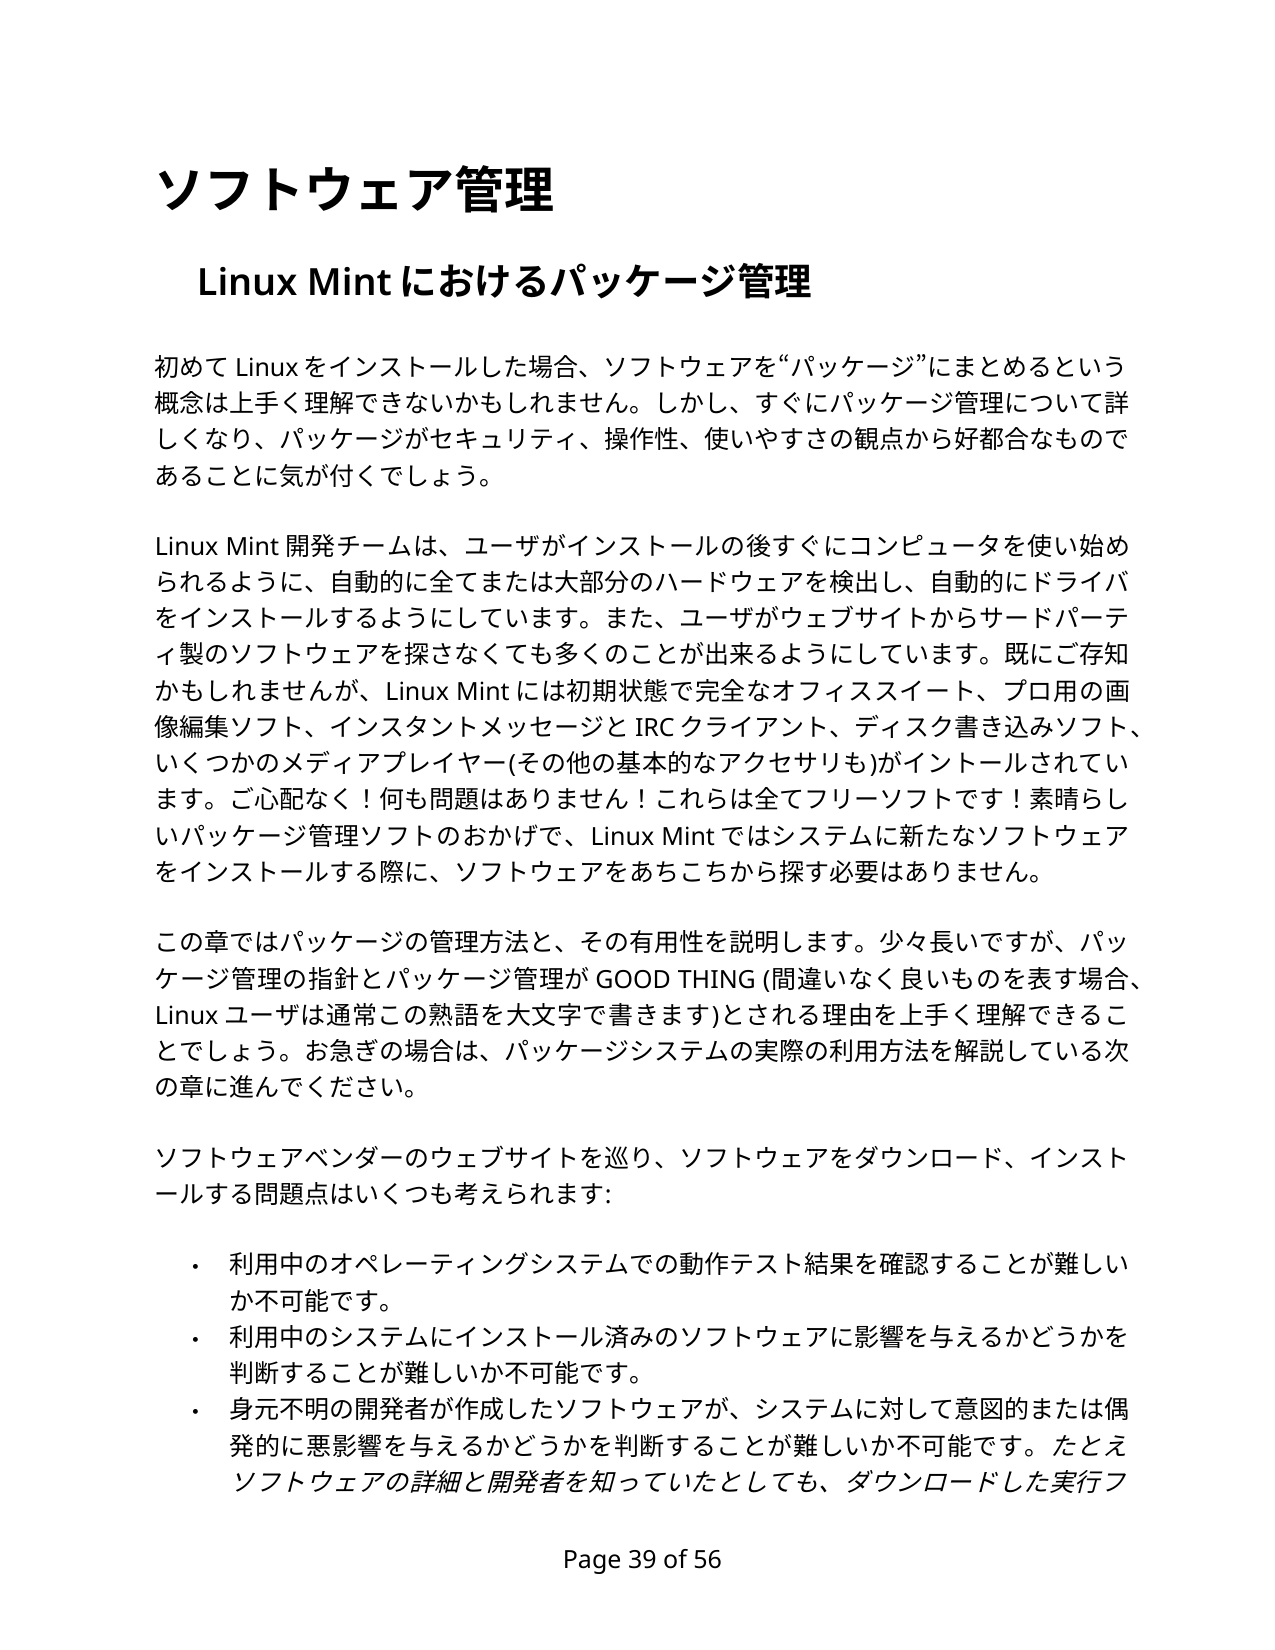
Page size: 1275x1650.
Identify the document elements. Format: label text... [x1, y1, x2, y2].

text ソフトウェアベンダーのウェブサイトを巡り、ソフトウェアをダウンロード、インストールする問題点はいくつも考えられます: [154, 1138, 1130, 1211]
list 利用中のシステムにインストール済みのソフトウェアに影響を与えるかどうかを判断することが難しいか不可能です。 [192, 1317, 1130, 1390]
list 利用中のオペレーティングシステムでの動作テスト結果を確認することが難しいか不可能です。 [192, 1245, 1130, 1317]
text 初めてLinuxをインストールした場合、ソフトウェアを“パッケージ”にまとめるという概念は上手く理解できないかもしれません。しかし、すぐにパッケージ管理について詳しくなり、パッケージがセキュリティ、操作性、使いやすさの観点から好都合なものであることに気が付くでしょう。 [154, 347, 1130, 492]
text この章ではパッケージの管理方法と、その有用性を説明します。少々長いですが、パッケージ管理の指針とパッケージ管理がGOOD THING (間違いなく良いものを表す場合、Linuxユーザは通常この熟語を大文字で書きます)とされる理由を上手く理解できることでしょう。お急ぎの場合は、パッケージシステムの実際の利用方法を解説している次の章に進んでください。 [154, 923, 1130, 1104]
subtitle Linux Mintにおけるパッケージ管理 [154, 252, 1130, 306]
text Linux Mint開発チームは、ユーザがインストールの後すぐにコンピュータを使い始められるように、自動的に全てまたは大部分のハードウェアを検出し、自動的にドライバをインストールするようにしています。また、ユーザがウェブサイトからサードパーティ製のソフトウェアを探さなくても多くのことが出来るようにしています。既にご存知かもしれませんが、Linux Mintには初期状態で完全なオフィススイート、プロ用の画像編集ソフト、インスタントメッセージとIRCクライアント、ディスク書き込みソフト、いくつかのメディアプレイヤー(その他の基本的なアクセサリも)がイントールされています。ご心配なく！何も問題はありません！これらは全てフリーソフトです！素晴らしいパッケージ管理ソフトのおかげで、Linux Mintではシステムに新たなソフトウェアをインストールする際に、ソフトウェアをあちこちから探す必要はありません。 [154, 526, 1130, 889]
